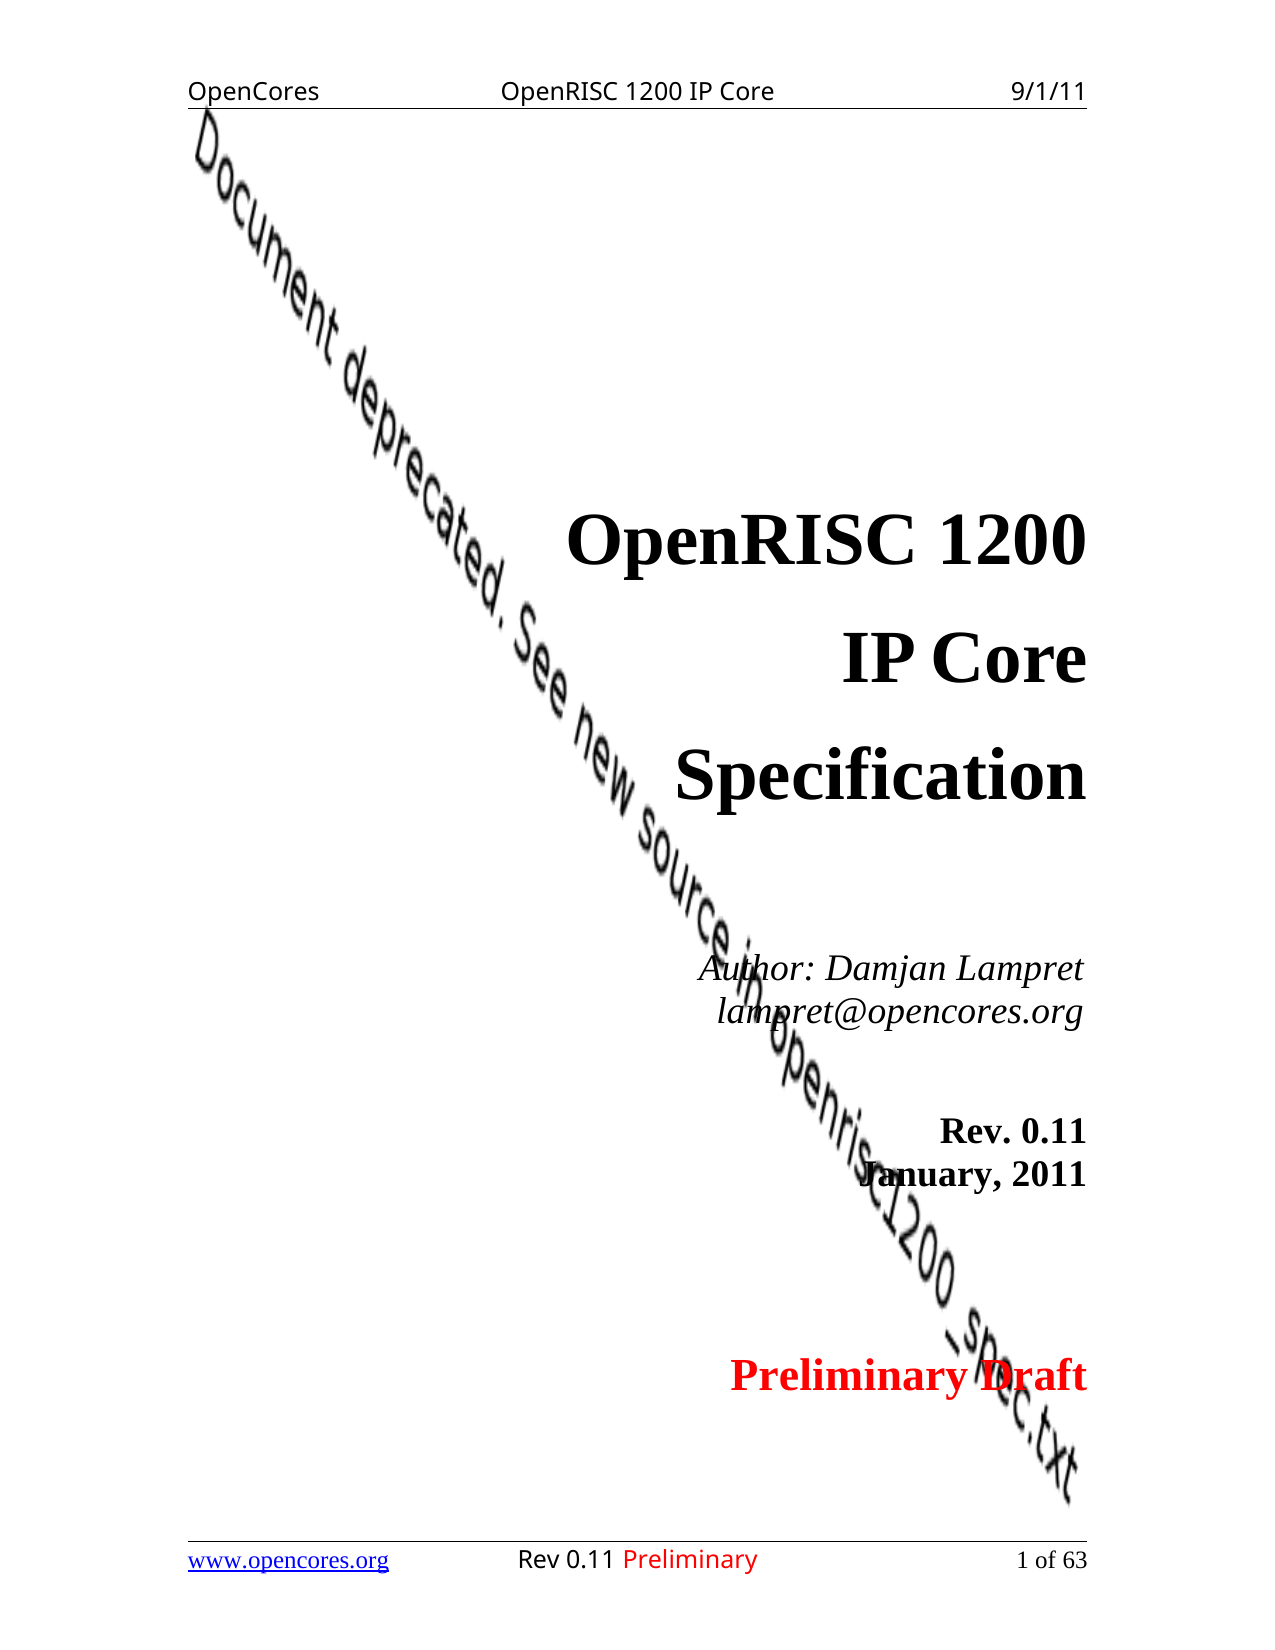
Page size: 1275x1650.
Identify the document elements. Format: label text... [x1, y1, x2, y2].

title Specification [187, 729, 1087, 815]
text January, 2011 [187, 1151, 1087, 1194]
subtitle Preliminary Draft [187, 1348, 1087, 1401]
text Rev. 0.11 [187, 1108, 1087, 1151]
title OpenRISC 1200 [187, 495, 1087, 581]
picture [264, 1558, 269, 1567]
subtitle Author: Damjan Lampret [187, 946, 1087, 988]
title IP Core [187, 612, 1087, 698]
text lampret@opencores.org [187, 988, 1087, 1031]
picture [187, 73, 1088, 1576]
